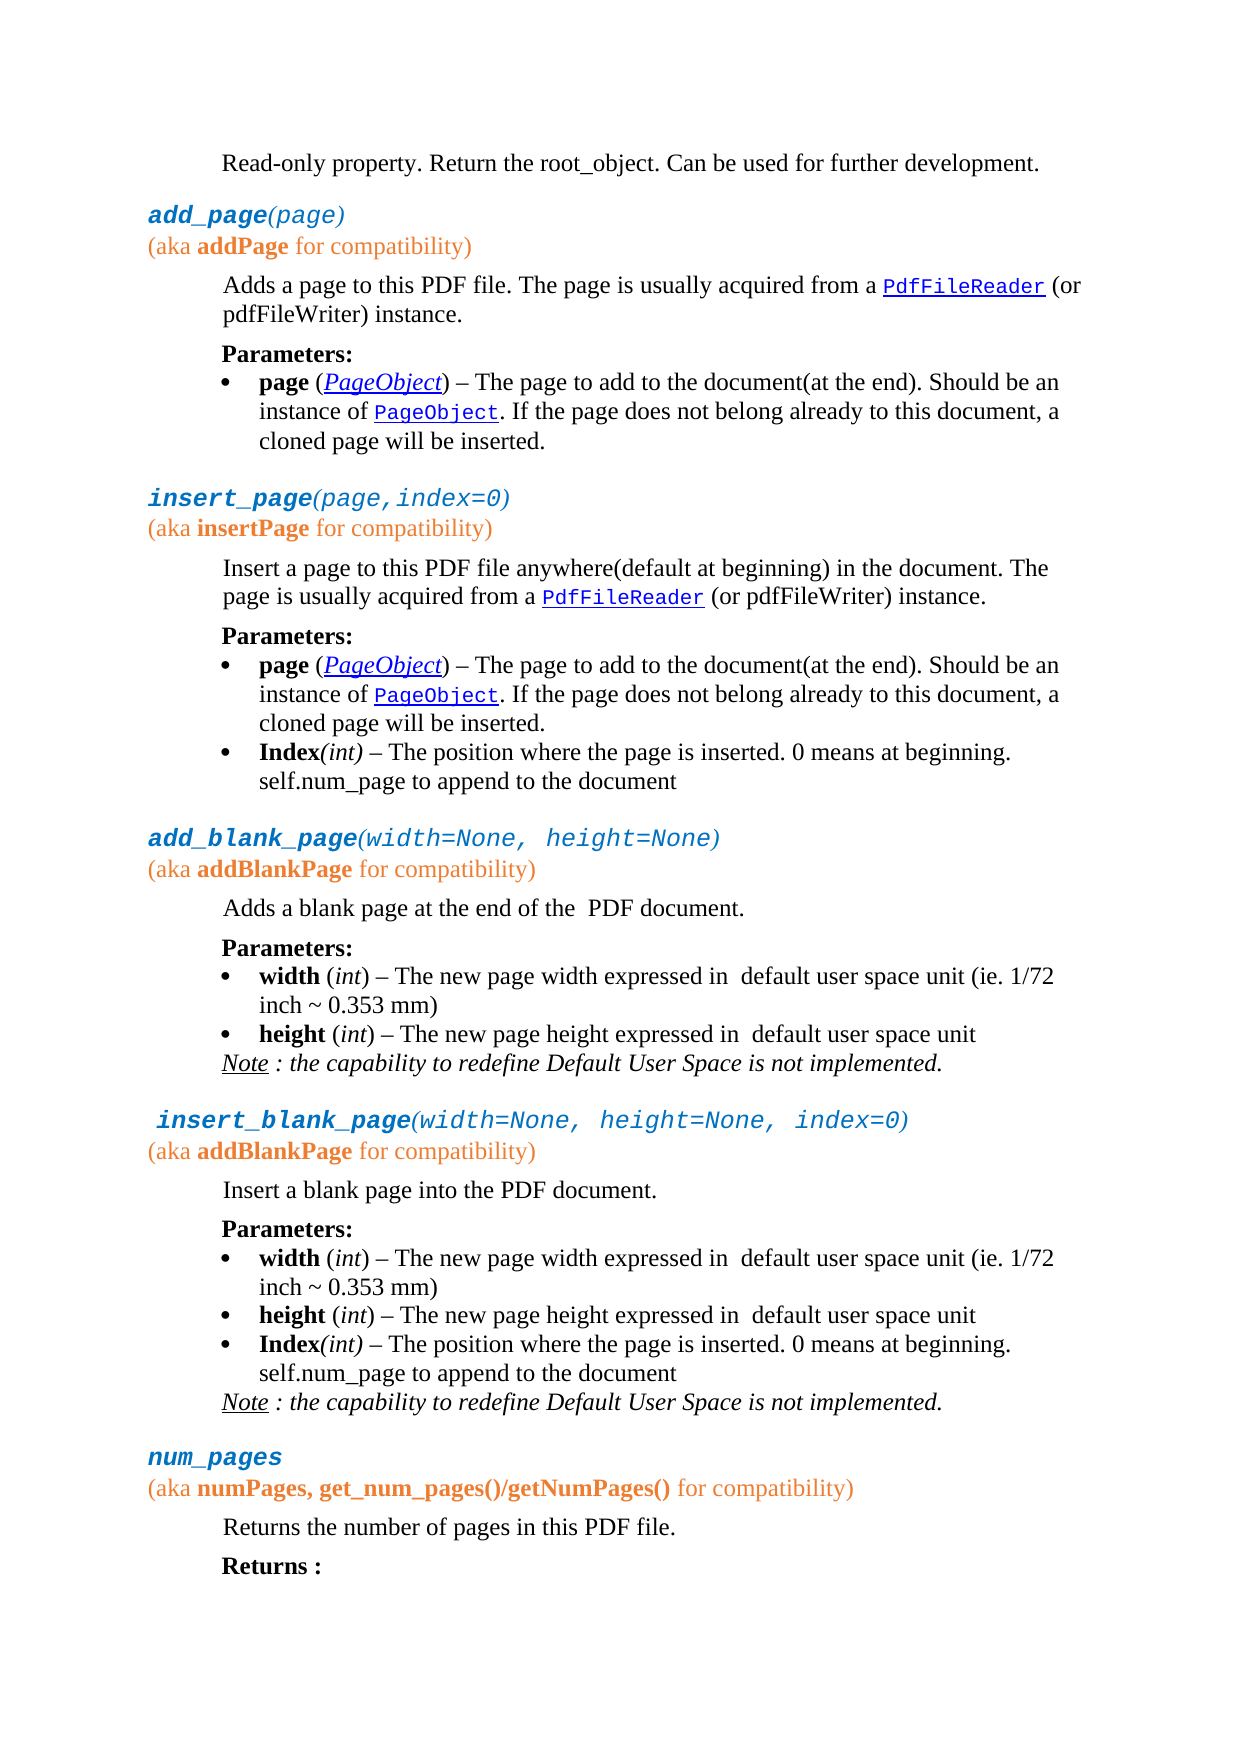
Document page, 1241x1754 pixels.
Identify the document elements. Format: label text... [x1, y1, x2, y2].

text Returns the number of pages in this PDF file. [223, 1512, 1093, 1541]
list width (int) – The new page width expressed in default user space unit (ie. 1/72 inch ~ 0.353 mm) [221, 1243, 1093, 1301]
text (aka insertPage for compatibility) [148, 513, 1093, 542]
list page (PageObject) – The page to add to the document(at the end). Should be an instance of PageObject. If the page does not belong already to this document, a cloned page will be inserted. [221, 367, 1093, 454]
text Note : the capability to redefine Default User Space is not implemented. [221, 1387, 1093, 1416]
text (aka addPage for compatibility) [148, 231, 1093, 259]
list Index(int) – The position where the page is inserted. 0 means at beginning. self.num_page to append to the document [221, 737, 1093, 795]
text Parameters: [221, 933, 1093, 961]
text Parameters: [221, 1214, 1093, 1243]
list width (int) – The new page width expressed in default user space unit (ie. 1/72 inch ~ 0.353 mm) [221, 961, 1093, 1019]
text num_pages [148, 1444, 1093, 1473]
text Parameters: [221, 339, 1093, 367]
text Read-only property. Return the root_object. Can be used for further development. [148, 148, 1093, 176]
list height (int) – The new page height expressed in default user space unit [221, 1301, 1093, 1329]
text (aka addBlankPage for compatibility) [148, 854, 1093, 883]
text insert_page(page,index=0) [148, 483, 1093, 513]
text Returns : [148, 1551, 1093, 1580]
text Adds a page to this PDF file. The page is usually acquired from a PdfFileReader (or pdfFileWriter) instance. [223, 270, 1093, 328]
text add_blank_page(width=None, height=None) [148, 823, 1093, 854]
list height (int) – The new page height expressed in default user space unit [221, 1019, 1093, 1048]
text add_page(page) [148, 200, 1093, 231]
list Index(int) – The position where the page is inserted. 0 means at beginning. self.num_page to append to the document [221, 1329, 1093, 1387]
text insert_blank_page(width=None, height=None, index=0) [148, 1105, 1093, 1136]
text Insert a page to this PDF file anywhere(default at beginning) in the document. The page is usually acquired from a PdfFileReader (or pdfFileWriter) instance. [223, 553, 1093, 611]
text (aka numPages, get_num_pages()/getNumPages() for compatibility) [148, 1473, 1093, 1501]
text Parameters: [221, 621, 1093, 650]
text Adds a blank page at the end of the PDF document. [223, 893, 1093, 922]
text Insert a blank page into the PDF document. [223, 1175, 1093, 1204]
list page (PageObject) – The page to add to the document(at the end). Should be an instance of PageObject. If the page does not belong already to this document, a cloned page will be inserted. [221, 650, 1093, 737]
text Note : the capability to redefine Default User Space is not implemented. [221, 1048, 1093, 1076]
text (aka addBlankPage for compatibility) [148, 1136, 1093, 1165]
